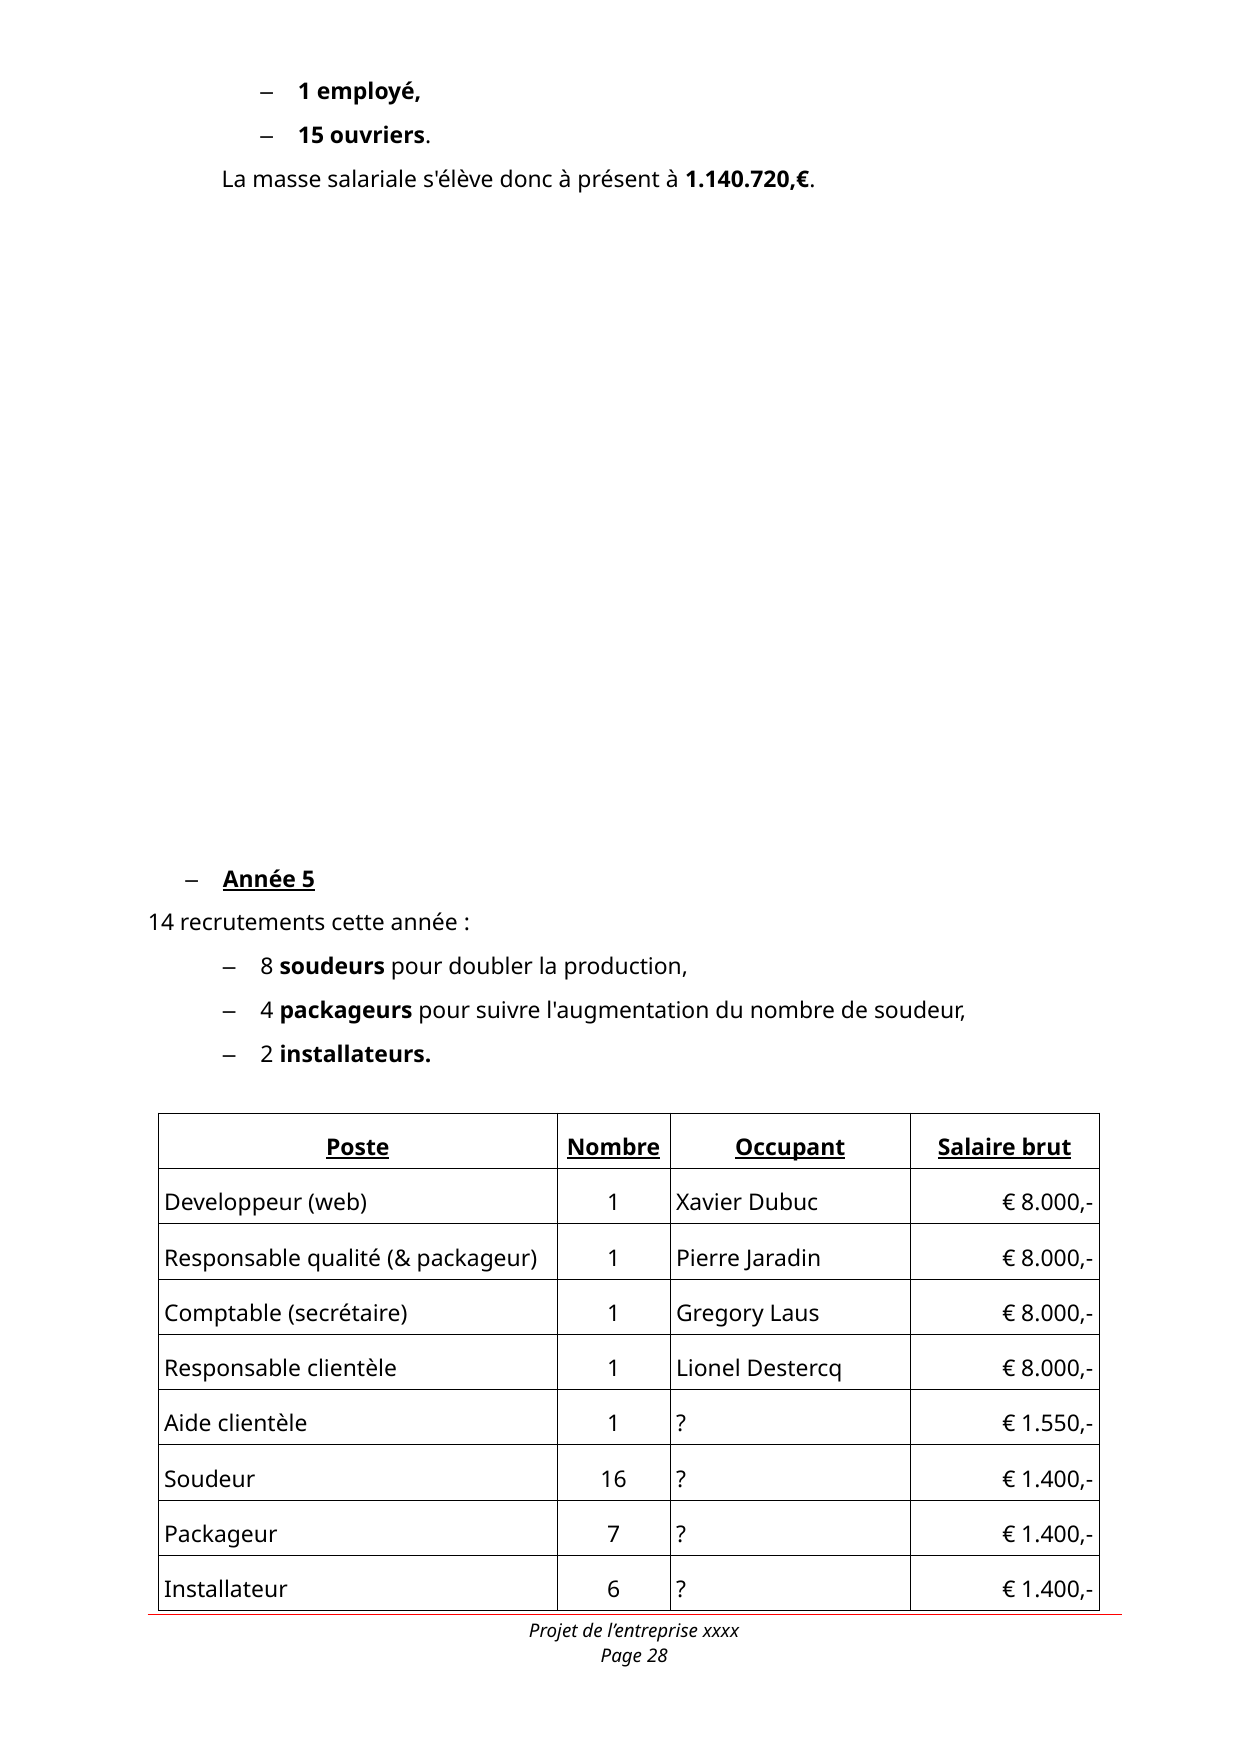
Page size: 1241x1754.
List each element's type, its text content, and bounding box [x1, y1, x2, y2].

table_cell € 1.400,- [911, 1501, 1099, 1555]
table_cell Gregory Laus [671, 1280, 910, 1334]
table_cell € 1.400,- [911, 1445, 1099, 1500]
table_cell € 8.000,- [911, 1224, 1099, 1278]
table_header Occupant [671, 1114, 910, 1168]
table_cell € 1.550,- [911, 1390, 1099, 1444]
table_cell 1 [558, 1169, 670, 1223]
table_header Nombre [558, 1114, 670, 1168]
table_header Salaire brut [911, 1114, 1099, 1168]
table_cell ? [671, 1501, 910, 1555]
table_cell 1 [558, 1224, 670, 1278]
list Année 5 [185, 862, 1122, 894]
table_cell Comptable (secrétaire) [159, 1280, 557, 1334]
table_cell Aide clientèle [159, 1390, 557, 1444]
table_cell 1 [558, 1280, 670, 1334]
table_cell Xavier Dubuc [671, 1169, 910, 1223]
table_cell 6 [558, 1556, 670, 1610]
table_cell Installateur [159, 1556, 557, 1610]
table_cell ? [671, 1390, 910, 1444]
table_cell 1 [558, 1335, 670, 1389]
table_cell Responsable qualité (& packageur) [159, 1224, 557, 1278]
list 8 soudeurs pour doubler la production, [223, 950, 1122, 981]
table_cell 1 [558, 1390, 670, 1444]
table_cell ? [671, 1445, 910, 1500]
table_cell € 8.000,- [911, 1169, 1099, 1223]
table_cell 16 [558, 1445, 670, 1500]
list 2 installateurs. [223, 1037, 1122, 1069]
list 15 ouvriers. [260, 119, 1122, 150]
table_cell € 8.000,- [911, 1335, 1099, 1389]
table_cell 7 [558, 1501, 670, 1555]
text La masse salariale s'élève donc à présent à 1.140.720,€. [148, 162, 1122, 194]
table_cell Responsable clientèle [159, 1335, 557, 1389]
table_cell Soudeur [159, 1445, 557, 1500]
list 4 packageurs pour suivre l'augmentation du nombre de soudeur, [223, 994, 1122, 1025]
list 1 employé, [260, 75, 1122, 106]
table_cell Developpeur (web) [159, 1169, 557, 1223]
table_cell Lionel Destercq [671, 1335, 910, 1389]
table_cell Pierre Jaradin [671, 1224, 910, 1278]
text 14 recrutements cette année : [148, 906, 1122, 937]
table_cell ? [671, 1556, 910, 1610]
table_cell € 8.000,- [911, 1280, 1099, 1334]
table_cell Packageur [159, 1501, 557, 1555]
table_header Poste [159, 1114, 557, 1168]
table_cell € 1.400,- [911, 1556, 1099, 1610]
